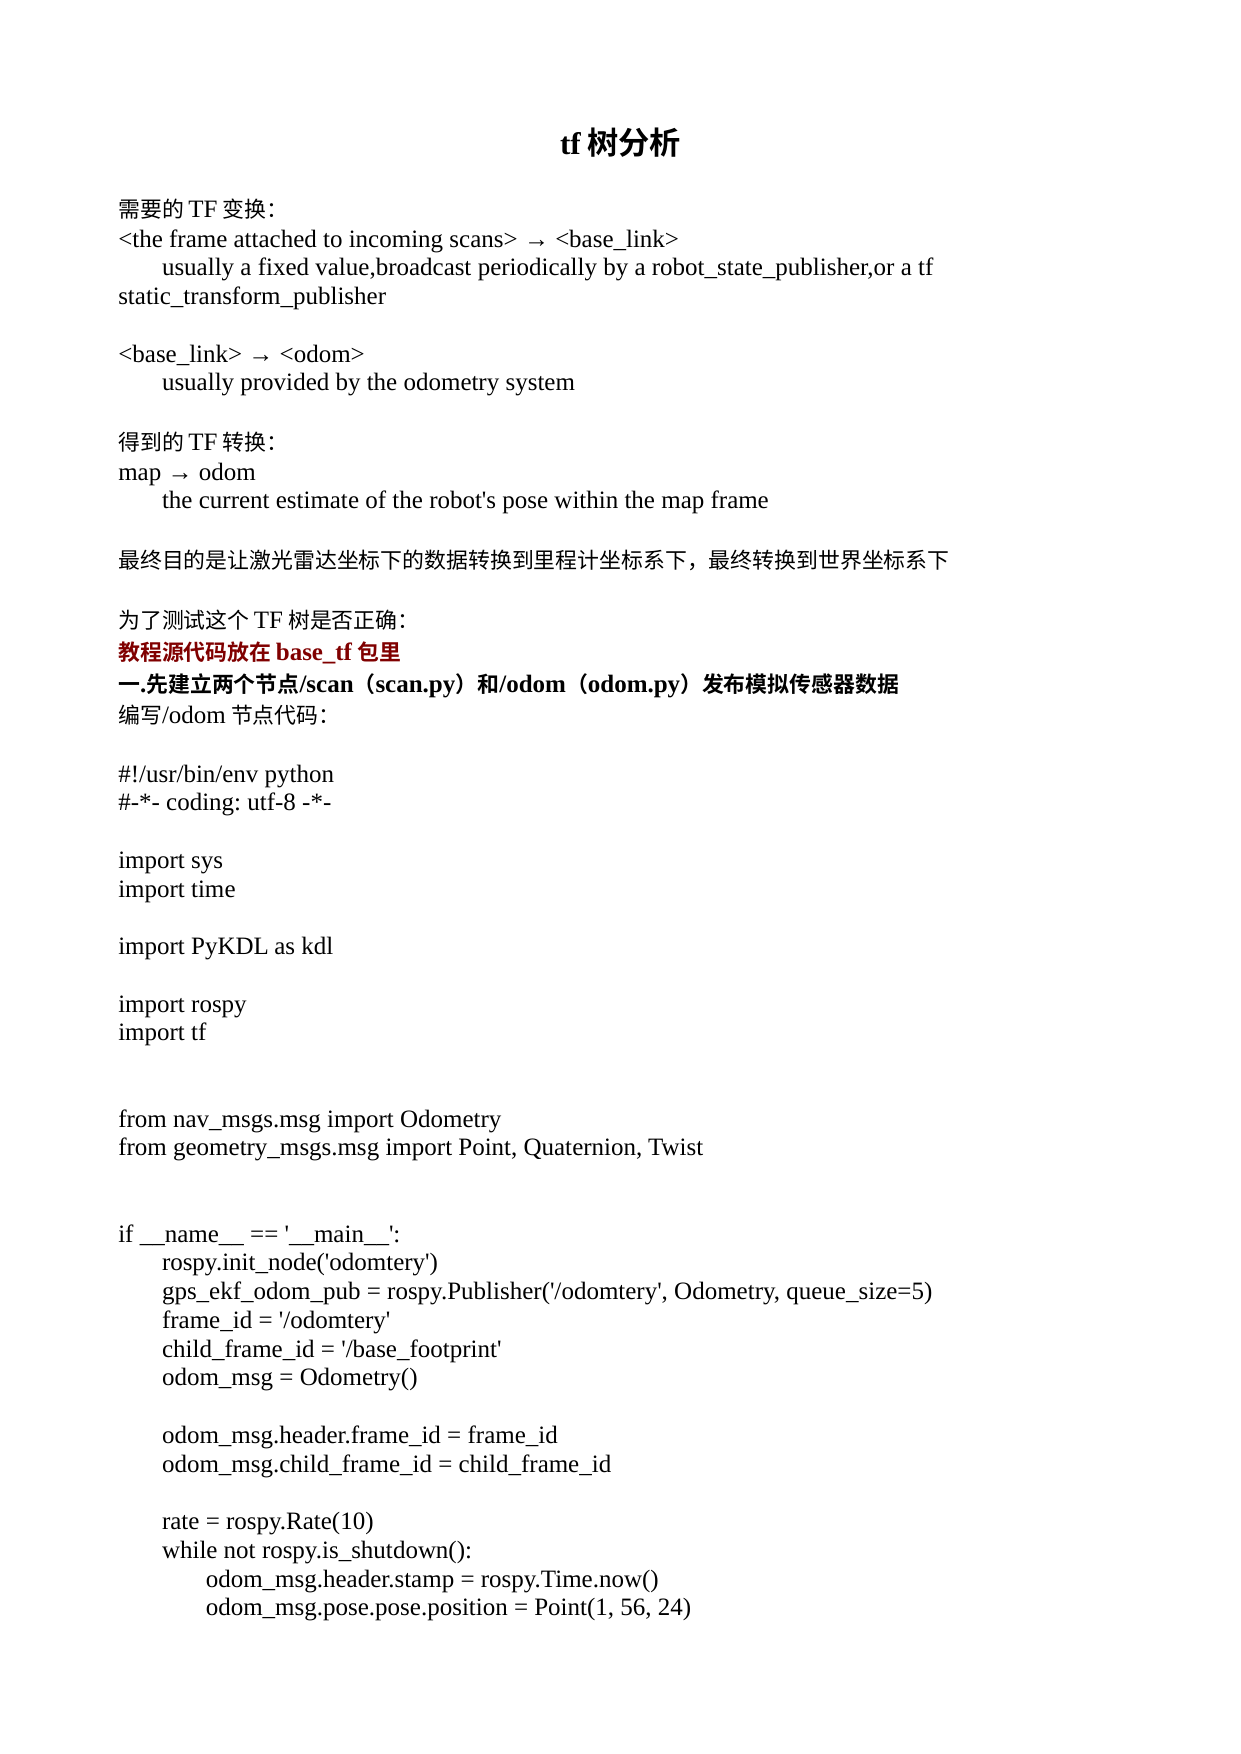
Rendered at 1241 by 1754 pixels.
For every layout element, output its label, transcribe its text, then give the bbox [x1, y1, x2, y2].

text frame_id = '/odomtery' [118, 1305, 1122, 1334]
text rospy.init_node('odomtery') [118, 1247, 1122, 1276]
text child_frame_id = '/base_footprint' [118, 1334, 1122, 1362]
text <the frame attached to incoming scans> → <base_link> [118, 224, 1122, 252]
text 得到的TF转换： [118, 425, 1122, 457]
text 一.先建立两个节点/scan（scan.py）和/odom（odom.py）发布模拟传感器数据 [118, 667, 1122, 698]
text #-*- coding: utf-8 -*- [118, 787, 1122, 816]
text from geometry_msgs.msg import Point, Quaternion, Twist [118, 1132, 1122, 1161]
text odom_msg = Odometry() [118, 1362, 1122, 1391]
text from nav_msgs.msg import Odometry [118, 1104, 1122, 1132]
text while not rospy.is_shutdown(): [118, 1535, 1122, 1564]
text usually a fixed value,broadcast periodically by a robot_state_publisher,or a tf static_transform_publisher [118, 252, 1122, 310]
text rate = rospy.Rate(10) [118, 1506, 1122, 1535]
text 需要的TF变换： [118, 192, 1122, 224]
text 编写/odom节点代码： [118, 698, 1122, 730]
text import sys [118, 845, 1122, 874]
text 教程源代码放在base_tf包里 [118, 635, 1122, 667]
text #!/usr/bin/env python [118, 730, 1122, 787]
text import PyKDL as kdl [118, 931, 1122, 960]
text map → odom [118, 457, 1122, 485]
text 最终目的是让激光雷达坐标下的数据转换到里程计坐标系下，最终转换到世界坐标系下 [118, 543, 1122, 574]
text odom_msg.header.stamp = rospy.Time.now() [118, 1564, 1122, 1592]
text tf树分析 [118, 118, 1122, 163]
text 为了测试这个TF树是否正确： [118, 603, 1122, 635]
text if __name__ == '__main__': [118, 1219, 1122, 1247]
text usually provided by the odometry system [118, 367, 1122, 396]
text odom_msg.header.frame_id = frame_id [118, 1420, 1122, 1449]
text gps_ekf_odom_pub = rospy.Publisher('/odomtery', Odometry, queue_size=5) [118, 1276, 1122, 1305]
text import time [118, 874, 1122, 902]
text odom_msg.pose.pose.position = Point(1, 56, 24) [118, 1592, 1122, 1621]
text <base_link> → <odom> [118, 339, 1122, 367]
text import tf [118, 1017, 1122, 1046]
text odom_msg.child_frame_id = child_frame_id [118, 1449, 1122, 1477]
text the current estimate of the robot's pose within the map frame [118, 485, 1122, 514]
text import rospy [118, 989, 1122, 1017]
